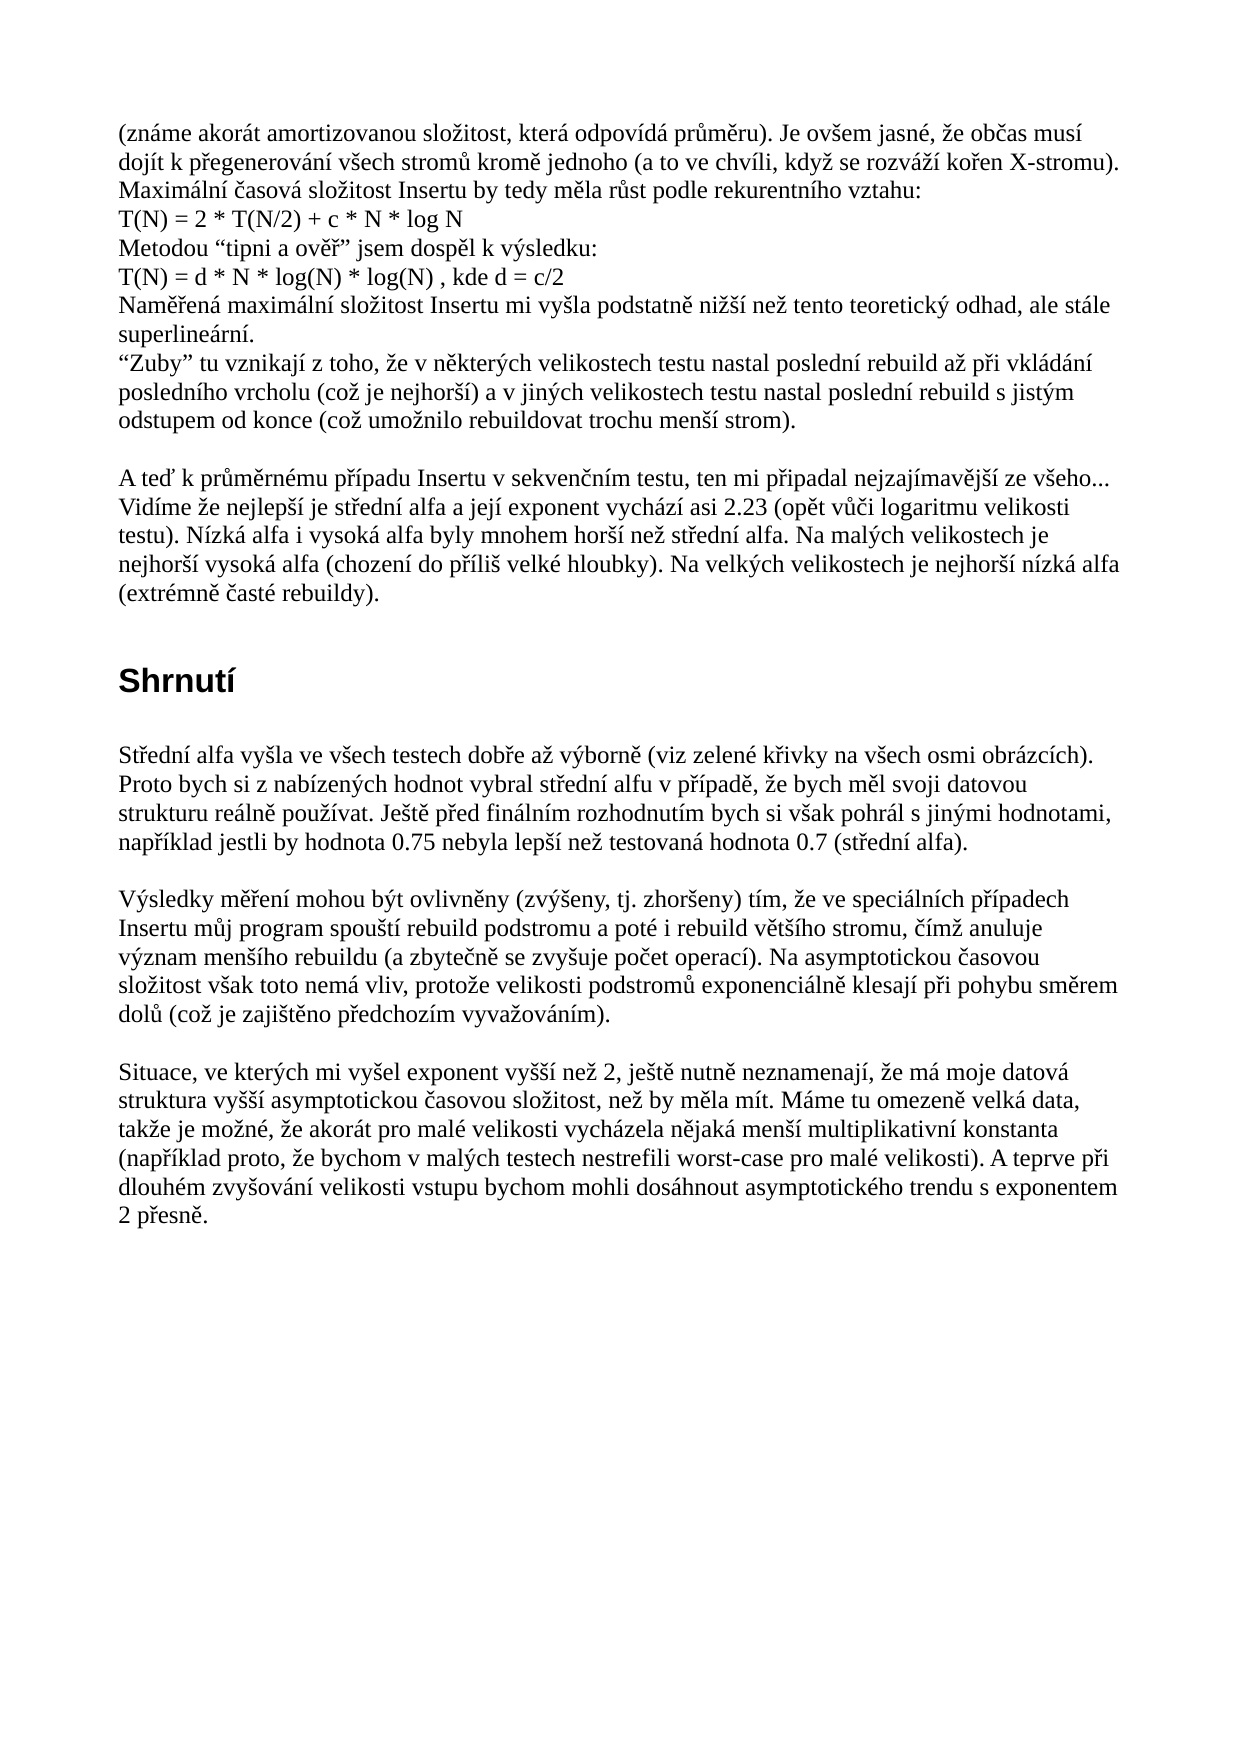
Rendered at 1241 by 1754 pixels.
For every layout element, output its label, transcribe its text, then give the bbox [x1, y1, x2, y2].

text Metodou “tipni a ověř” jsem dospěl k výsledku: [118, 233, 1122, 262]
text (známe akorát amortizovanou složitost, která odpovídá průměru). Je ovšem jasné, že občas musí dojít k přegenerování všech stromů kromě jednoho (a to ve chvíli, když se rozváží kořen X-stromu). Maximální časová složitost Insertu by tedy měla růst podle rekurentního vztahu: [118, 118, 1122, 204]
text A teď k průměrnému případu Insertu v sekvenčním testu, ten mi připadal nejzajímavější ze všeho... Vidíme že nejlepší je střední alfa a její exponent vychází asi 2.23 (opět vůči logaritmu velikosti testu). Nízká alfa i vysoká alfa byly mnohem horší než střední alfa. Na malých velikostech je nejhorší vysoká alfa (chození do příliš velké hloubky). Na velkých velikostech je nejhorší nízká alfa (extrémně časté rebuildy). [118, 463, 1122, 607]
text Naměřená maximální složitost Insertu mi vyšla podstatně nižší než tento teoretický odhad, ale stále superlineární. [118, 291, 1122, 348]
text “Zuby” tu vznikají z toho, že v některých velikostech testu nastal poslední rebuild až při vkládání posledního vrcholu (což je nejhorší) a v jiných velikostech testu nastal poslední rebuild s jistým odstupem od konce (což umožnilo rebuildovat trochu menší strom). [118, 348, 1122, 434]
text Situace, ve kterých mi vyšel exponent vyšší než 2, ještě nutně neznamenají, že má moje datová struktura vyšší asymptotickou časovou složitost, než by měla mít. Máme tu omezeně velká data, takže je možné, že akorát pro malé velikosti vycházela nějaká menší multiplikativní konstanta (například proto, že bychom v malých testech nestrefili worst-case pro malé velikosti). A teprve při dlouhém zvyšování velikosti vstupu bychom mohli dosáhnout asymptotického trendu s exponentem 2 přesně. [118, 1057, 1122, 1229]
text Střední alfa vyšla ve všech testech dobře až výborně (viz zelené křivky na všech osmi obrázcích). Proto bych si z nabízených hodnot vybral střední alfu v případě, že bych měl svoji datovou strukturu reálně používat. Ještě před finálním rozhodnutím bych si však pohrál s jinými hodnotami, například jestli by hodnota 0.75 nebyla lepší než testovaná hodnota 0.7 (střední alfa). [118, 741, 1122, 856]
text Výsledky měření mohou být ovlivněny (zvýšeny, tj. zhoršeny) tím, že ve speciálních případech Insertu můj program spouští rebuild podstromu a poté i rebuild většího stromu, čímž anuluje význam menšího rebuildu (a zbytečně se zvyšuje počet operací). Na asymptotickou časovou složitost však toto nemá vliv, protože velikosti podstromů exponenciálně klesají při pohybu směrem dolů (což je zajištěno předchozím vyvažováním). [118, 884, 1122, 1028]
text T(N) = 2 * T(N/2) + c * N * log N [118, 204, 1122, 233]
text T(N) = d * N * log(N) * log(N) , kde d = c/2 [118, 262, 1122, 291]
subtitle Shrnutí [118, 661, 1122, 699]
